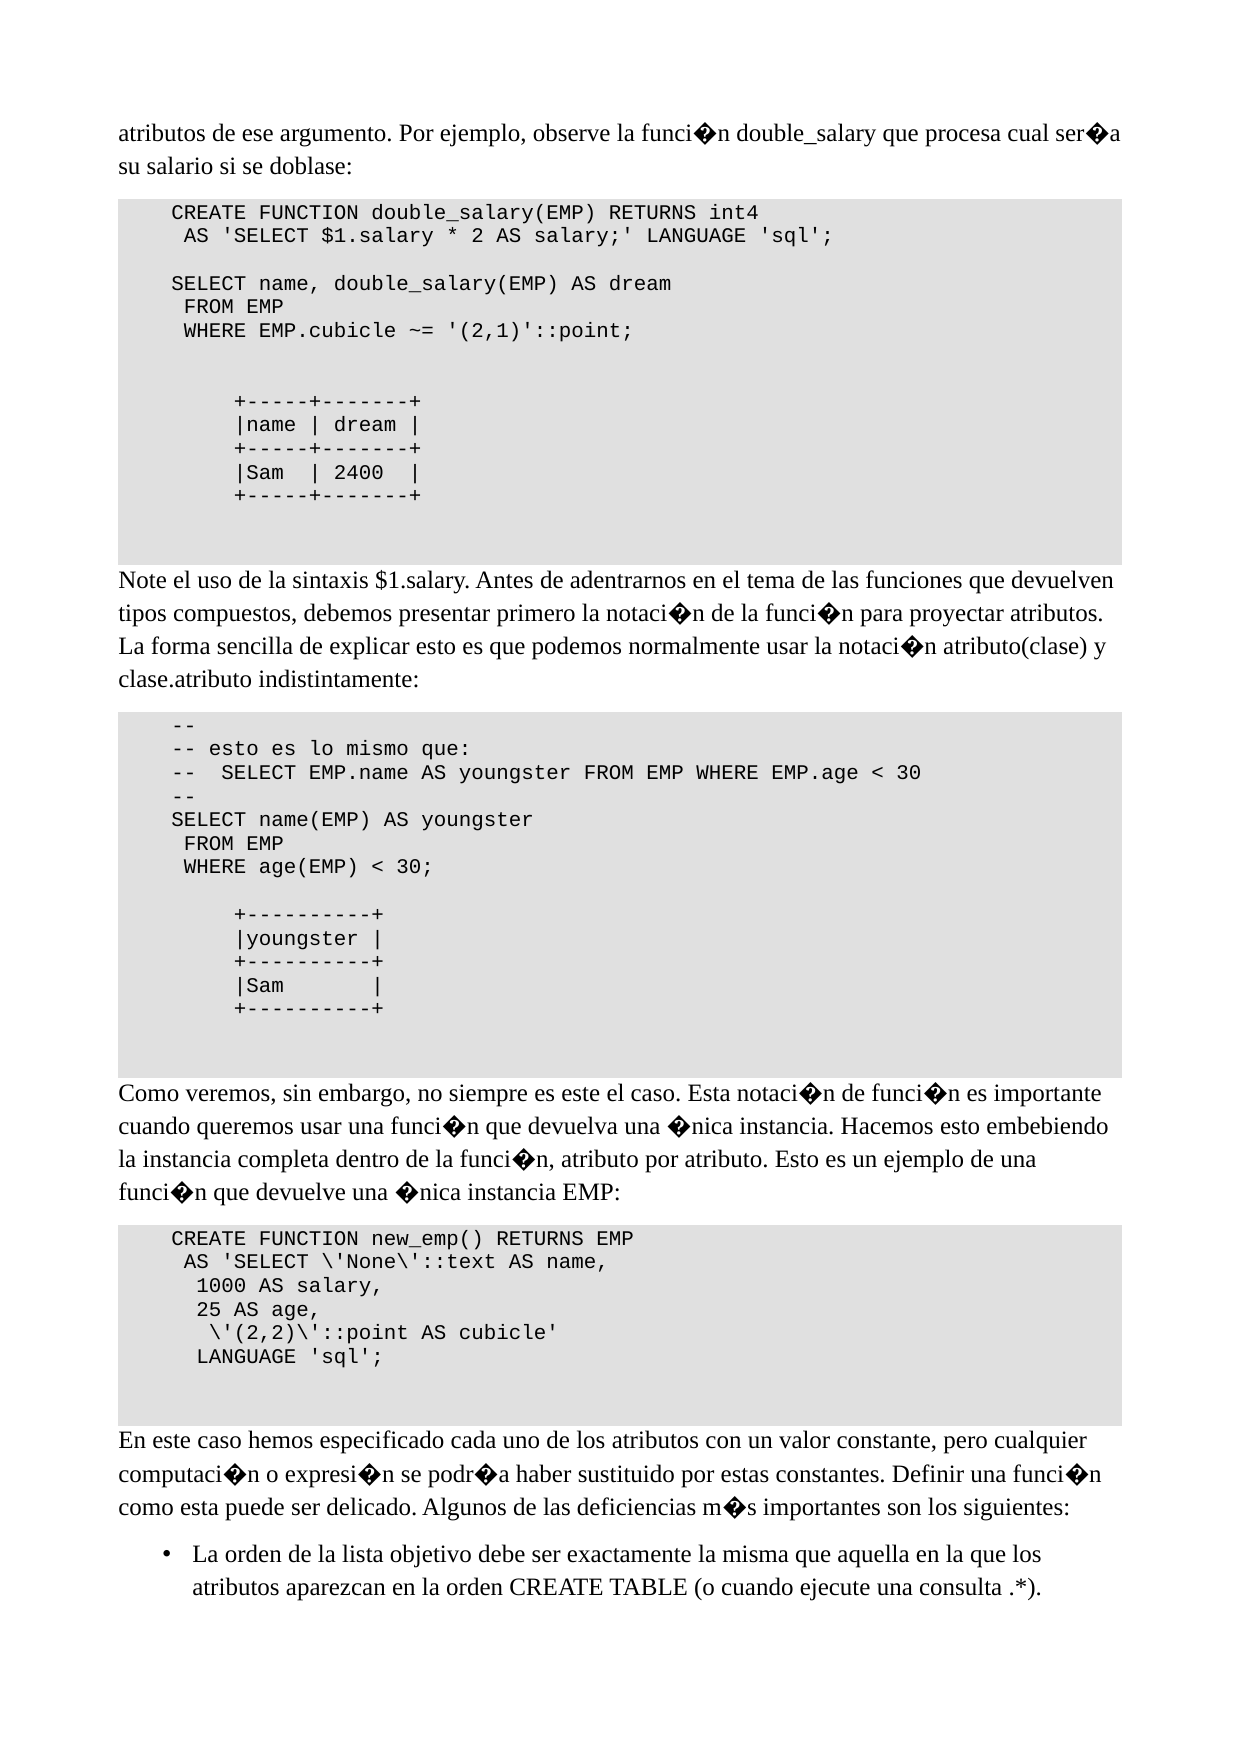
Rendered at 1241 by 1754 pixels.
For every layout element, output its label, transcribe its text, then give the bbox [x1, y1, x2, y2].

text atributos de ese argumento. Por ejemplo, observe la funci�n double_salary que procesa cual ser�a su salario si se doblase: [118, 118, 1122, 180]
table_header -- -- esto es lo mismo que: -- SELECT EMP.name AS youngster FROM EMP WHERE EMP.age < 30 -- SELECT name(EMP) AS youngster FROM EMP WHERE age(EMP) < 30; +----------+ |youngster | +----------+ |Sam | +----------+ [118, 712, 1122, 1078]
table_header CREATE FUNCTION new_emp() RETURNS EMP AS 'SELECT \'None\'::text AS name, 1000 AS salary, 25 AS age, \'(2,2)\'::point AS cubicle' LANGUAGE 'sql'; [118, 1225, 1122, 1426]
table_header CREATE FUNCTION double_salary(EMP) RETURNS int4 AS 'SELECT $1.salary * 2 AS salary;' LANGUAGE 'sql'; SELECT name, double_salary(EMP) AS dream FROM EMP WHERE EMP.cubicle ~= '(2,1)'::point; +-----+-------+ |name | dream | +-----+-------+ |Sam | 2400 | +-----+-------+ [118, 199, 1122, 565]
text Note el uso de la sintaxis $1.salary. Antes de adentrarnos en el tema de las funciones que devuelven tipos compuestos, debemos presentar primero la notaci�n de la funci�n para proyectar atributos. La forma sencilla de explicar esto es que podemos normalmente usar la notaci�n atributo(clase) y clase.atributo indistintamente: [118, 565, 1122, 693]
list La orden de la lista objetivo debe ser exactamente la misma que aquella en la que los atributos aparezcan en la orden CREATE TABLE (o cuando ejecute una consulta .*). [162, 1539, 1122, 1601]
text En este caso hemos especificado cada uno de los atributos con un valor constante, pero cualquier computaci�n o expresi�n se podr�a haber sustituido por estas constantes. Definir una funci�n como esta puede ser delicado. Algunos de las deficiencias m�s importantes son los siguientes: [118, 1426, 1122, 1520]
text Como veremos, sin embargo, no siempre es este el caso. Esta notaci�n de funci�n es importante cuando queremos usar una funci�n que devuelva una �nica instancia. Hacemos esto embebiendo la instancia completa dentro de la funci�n, atributo por atributo. Esto es un ejemplo de una funci�n que devuelve una �nica instancia EMP: [118, 1078, 1122, 1206]
